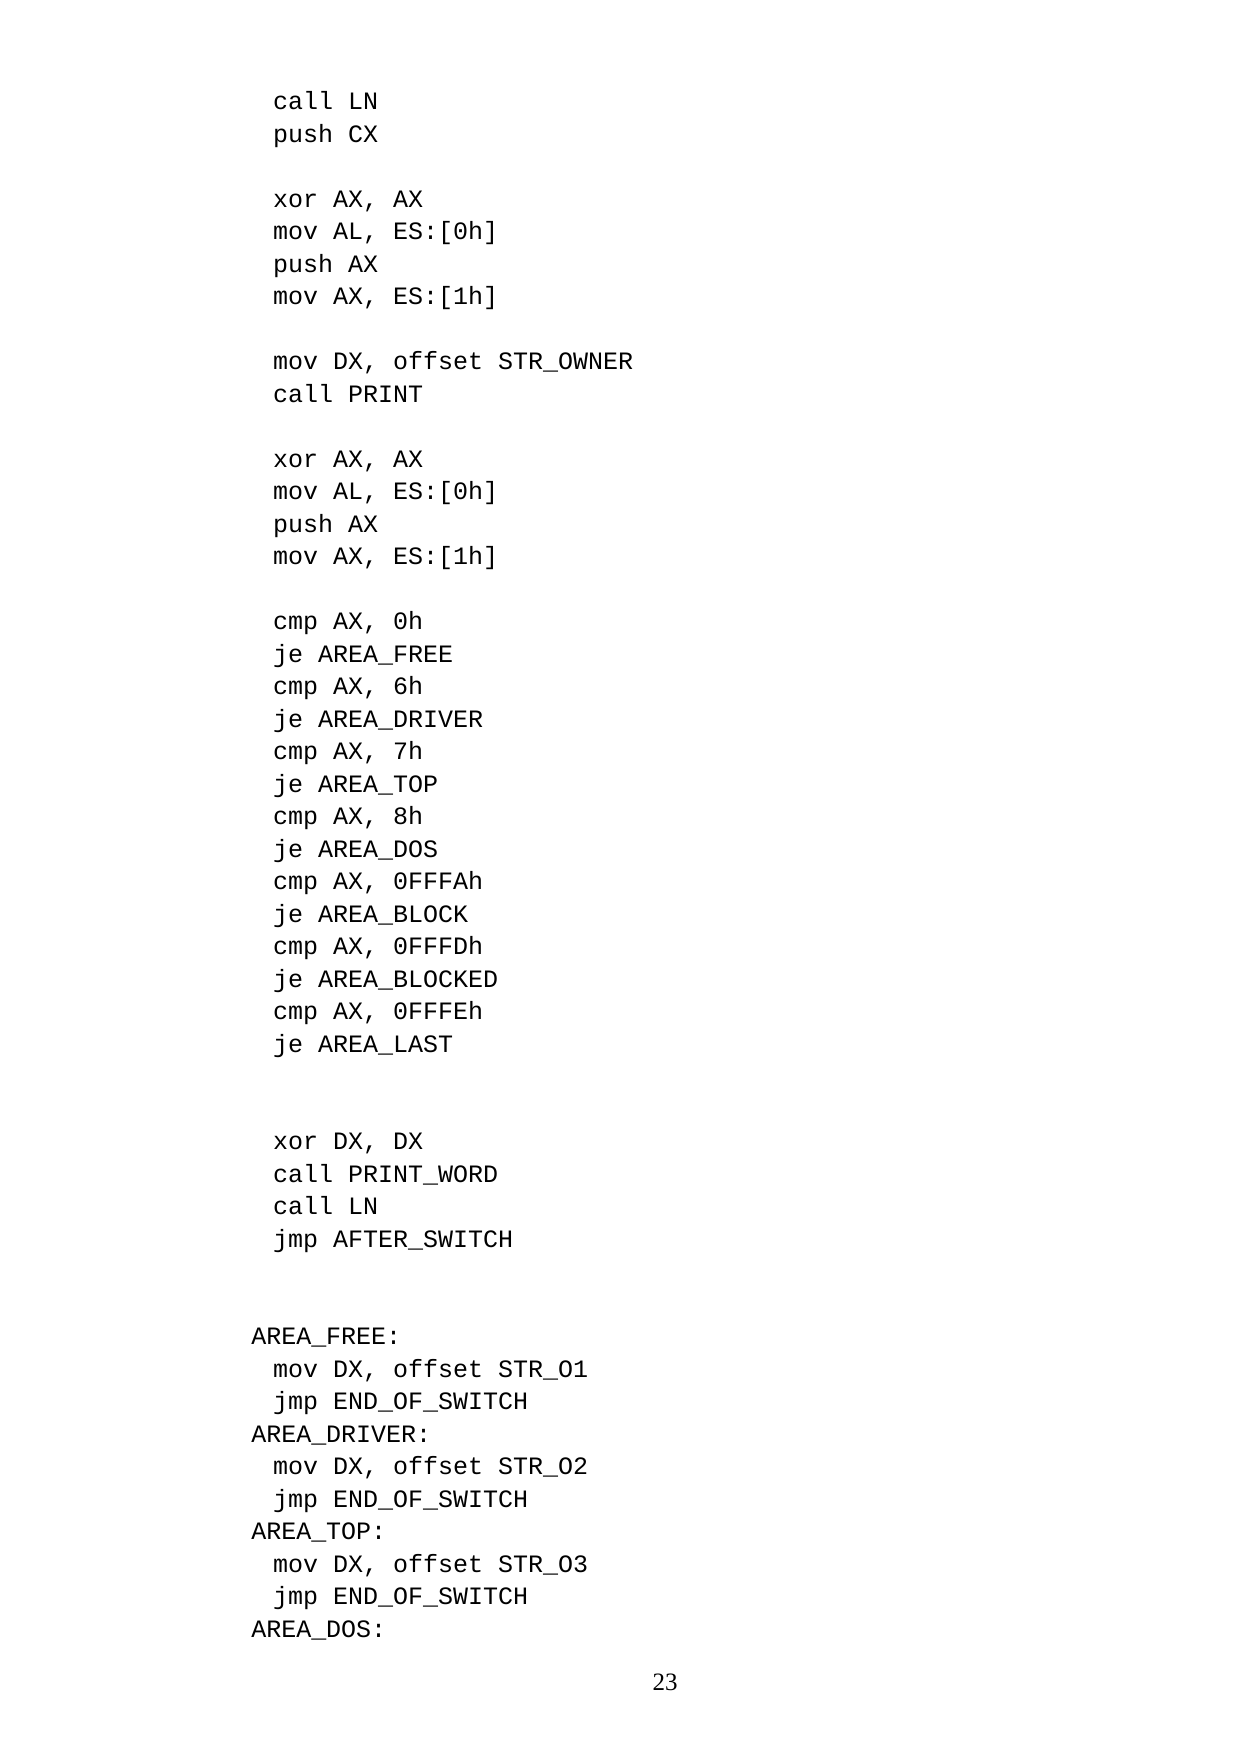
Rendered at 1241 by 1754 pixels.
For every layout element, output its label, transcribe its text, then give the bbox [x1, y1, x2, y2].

text jmp END_OF_SWITCH [177, 1486, 1152, 1514]
text jmp END_OF_SWITCH [177, 1584, 1152, 1612]
text mov AX, ES:[1h] [177, 544, 1152, 572]
text je AREA_BLOCK [177, 901, 1152, 929]
text push AX [177, 511, 1152, 539]
text call PRINT [177, 381, 1152, 409]
text je AREA_DOS [177, 836, 1152, 864]
text AREA_DRIVER: [177, 1421, 1152, 1449]
text AREA_DOS: [177, 1616, 1152, 1644]
text cmp AX, 0FFFAh [177, 869, 1152, 897]
text push CX [177, 121, 1152, 149]
text mov AX, ES:[1h] [177, 284, 1152, 312]
text xor AX, AX [177, 186, 1152, 214]
text call LN [177, 89, 1152, 117]
text mov AL, ES:[0h] [177, 479, 1152, 507]
text mov DX, offset STR_OWNER [177, 349, 1152, 377]
text AREA_FREE: [177, 1324, 1152, 1352]
text mov DX, offset STR_O2 [177, 1454, 1152, 1482]
text mov DX, offset STR_O1 [177, 1356, 1152, 1384]
text je AREA_FREE [177, 641, 1152, 669]
text cmp AX, 6h [177, 674, 1152, 702]
text je AREA_BLOCKED [177, 966, 1152, 994]
text jmp END_OF_SWITCH [177, 1389, 1152, 1417]
text call LN [177, 1194, 1152, 1222]
text cmp AX, 0h [177, 609, 1152, 637]
text je AREA_TOP [177, 771, 1152, 799]
text push AX [177, 251, 1152, 279]
text mov AL, ES:[0h] [177, 219, 1152, 247]
text AREA_TOP: [177, 1519, 1152, 1547]
text call PRINT_WORD [177, 1161, 1152, 1189]
text cmp AX, 0FFFDh [177, 934, 1152, 962]
text mov DX, offset STR_O3 [177, 1551, 1152, 1579]
text jmp AFTER_SWITCH [177, 1226, 1152, 1254]
text xor DX, DX [177, 1129, 1152, 1157]
text xor AX, AX [177, 446, 1152, 474]
text cmp AX, 7h [177, 739, 1152, 767]
text cmp AX, 8h [177, 804, 1152, 832]
text je AREA_LAST [177, 1031, 1152, 1059]
text cmp AX, 0FFFEh [177, 999, 1152, 1027]
text je AREA_DRIVER [177, 706, 1152, 734]
